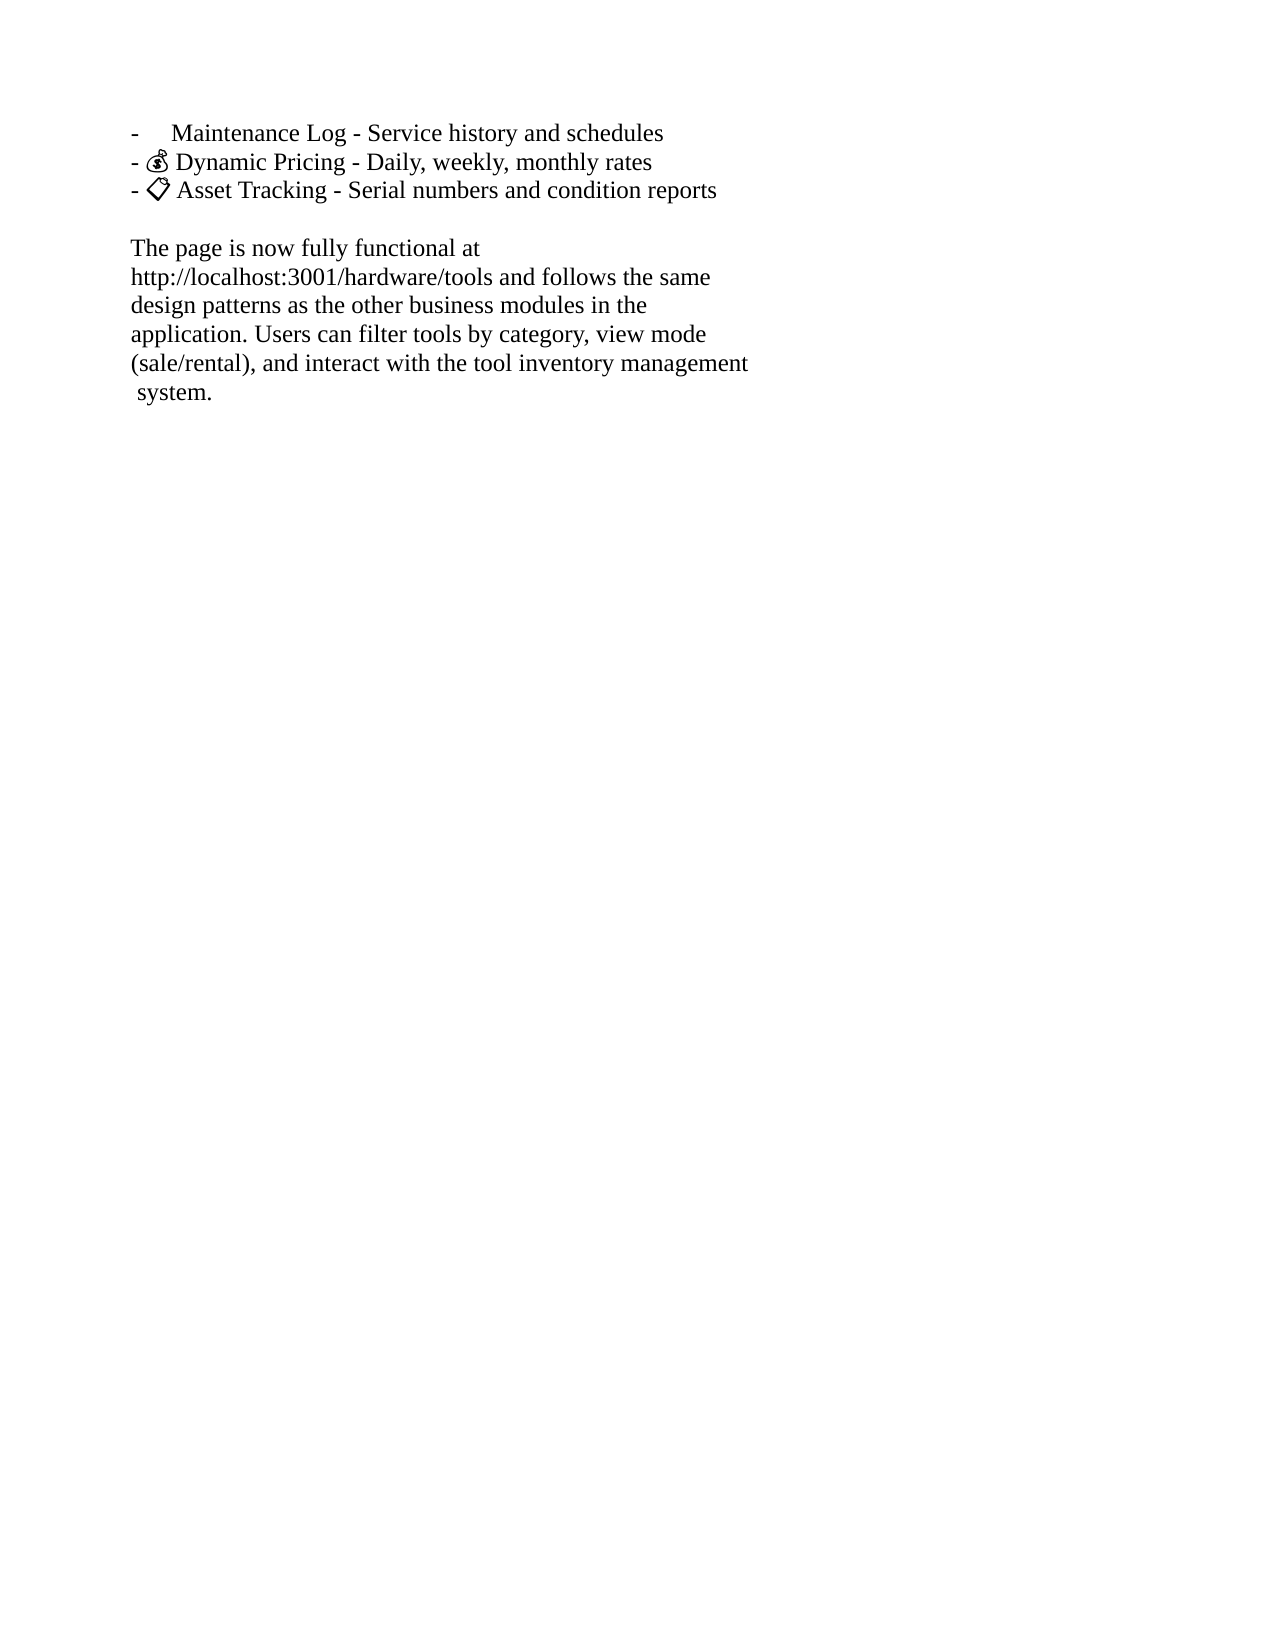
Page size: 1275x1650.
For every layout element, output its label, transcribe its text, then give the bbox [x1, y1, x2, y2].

text - 🔧 Maintenance Log - Service history and schedules [118, 118, 1157, 147]
text system. [118, 377, 1157, 406]
text - 📋 Asset Tracking - Serial numbers and condition reports [118, 176, 1157, 204]
text The page is now fully functional at [118, 233, 1157, 262]
text (sale/rental), and interact with the tool inventory management [118, 348, 1157, 377]
text - 💰 Dynamic Pricing - Daily, weekly, monthly rates [118, 147, 1157, 176]
text application. Users can filter tools by category, view mode [118, 319, 1157, 348]
text http://localhost:3001/hardware/tools and follows the same [118, 262, 1157, 291]
text design patterns as the other business modules in the [118, 291, 1157, 319]
